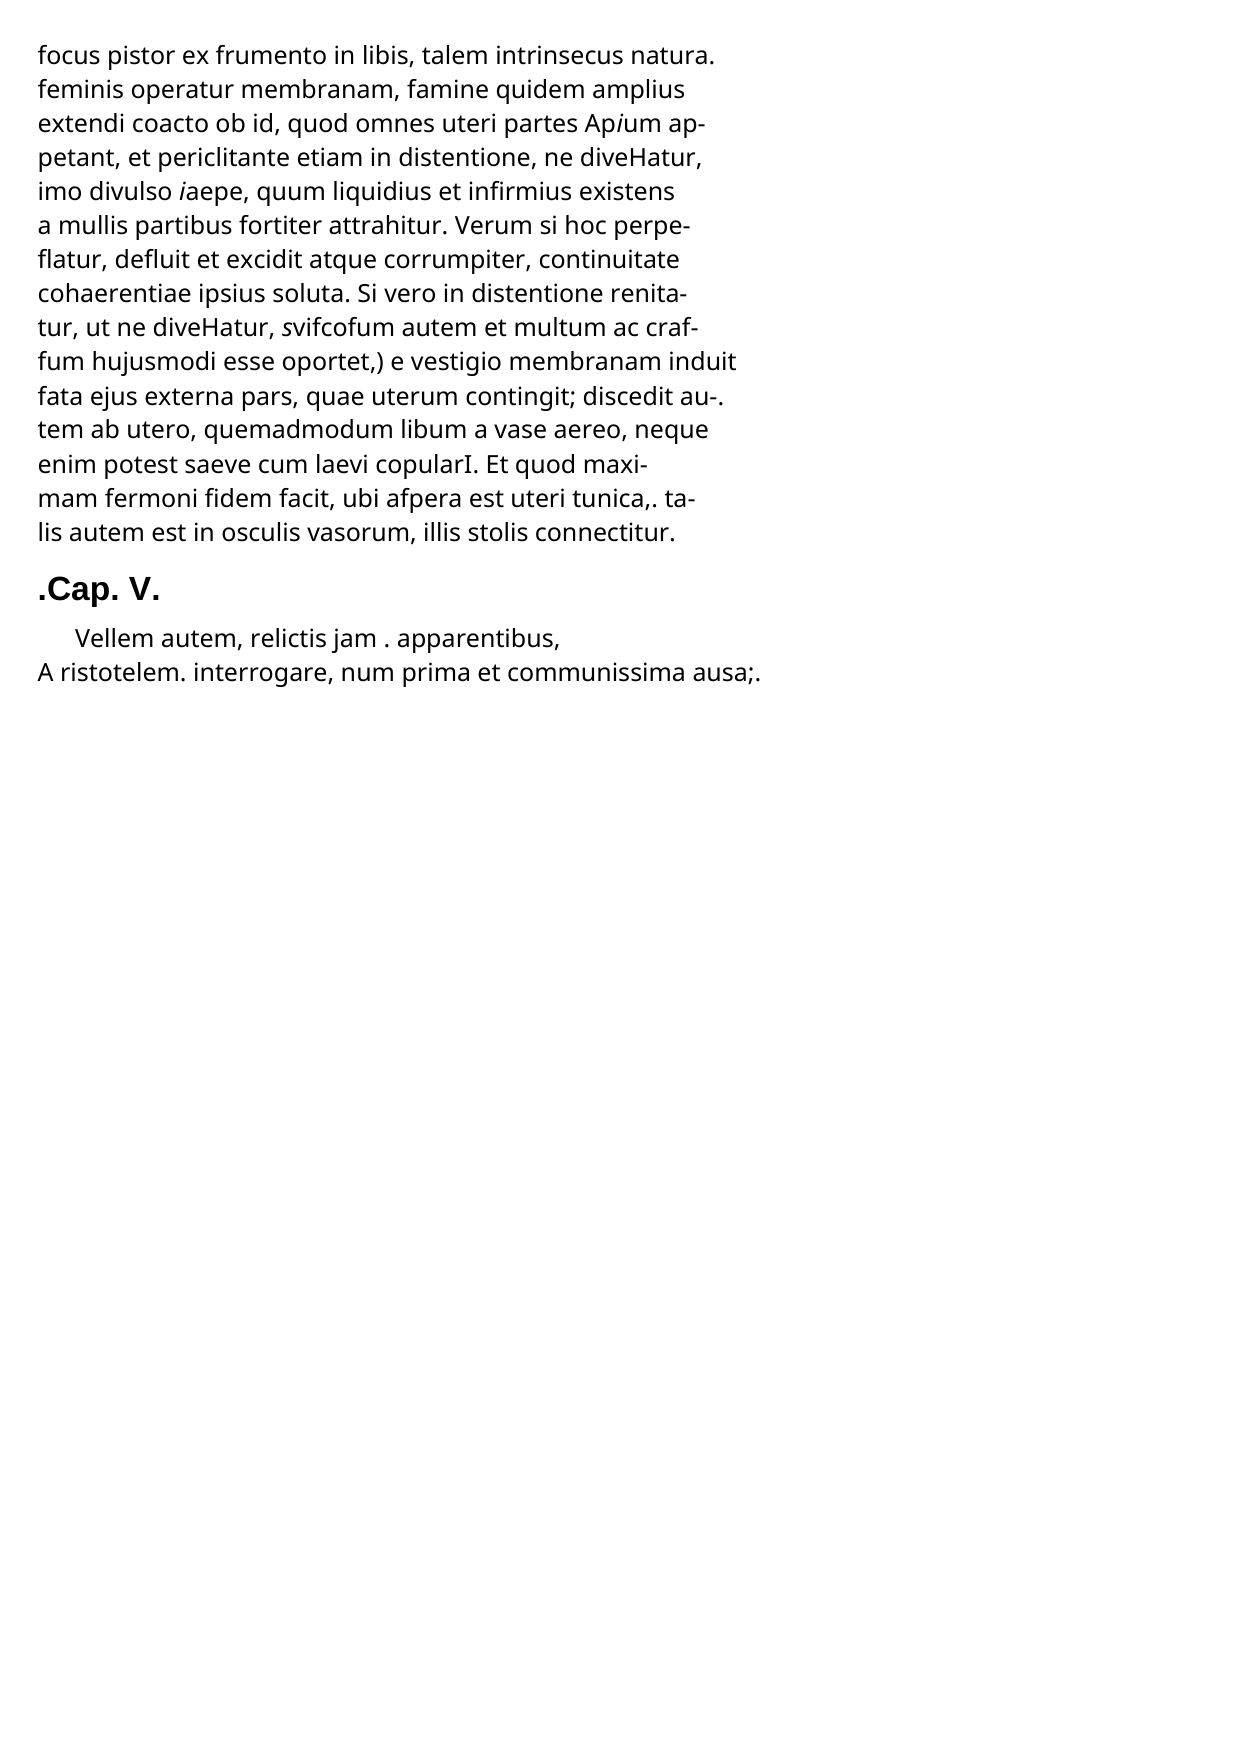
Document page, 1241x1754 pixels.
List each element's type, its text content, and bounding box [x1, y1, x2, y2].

text Vellem autem, relictis jam . apparentibus, A ristotelem. interrogare, num prima et communissima ausa;. [37, 620, 1203, 688]
subtitle .Cap. V. [37, 569, 1203, 608]
text focus pistor ex frumento in libis, talem intrinsecus natura. feminis operatur membranam, famine quidem amplius extendi coacto ob id, quod omnes uteri partes Apium ap- petant, et periclitante etiam in distentione, ne diveHatur, imo divulso iaepe, quum liquidius et infirmius existens a mullis partibus fortiter attrahitur. Verum si hoc perpe- flatur, defluit et excidit atque corrumpiter, continuitate cohaerentiae ipsius soluta. Si vero in distentione renita- tur, ut ne diveHatur, svifcofum autem et multum ac craf- fum hujusmodi esse oportet,) e vestigio membranam induit fata ejus externa pars, quae uterum contingit; discedit au-. tem ab utero, quemadmodum libum a vase aereo, neque enim potest saeve cum laevi copularI. Et quod maxi- mam fermoni fidem facit, ubi afpera est uteri tunica,. ta- lis autem est in osculis vasorum, illis stolis connectitur. [37, 37, 1203, 548]
